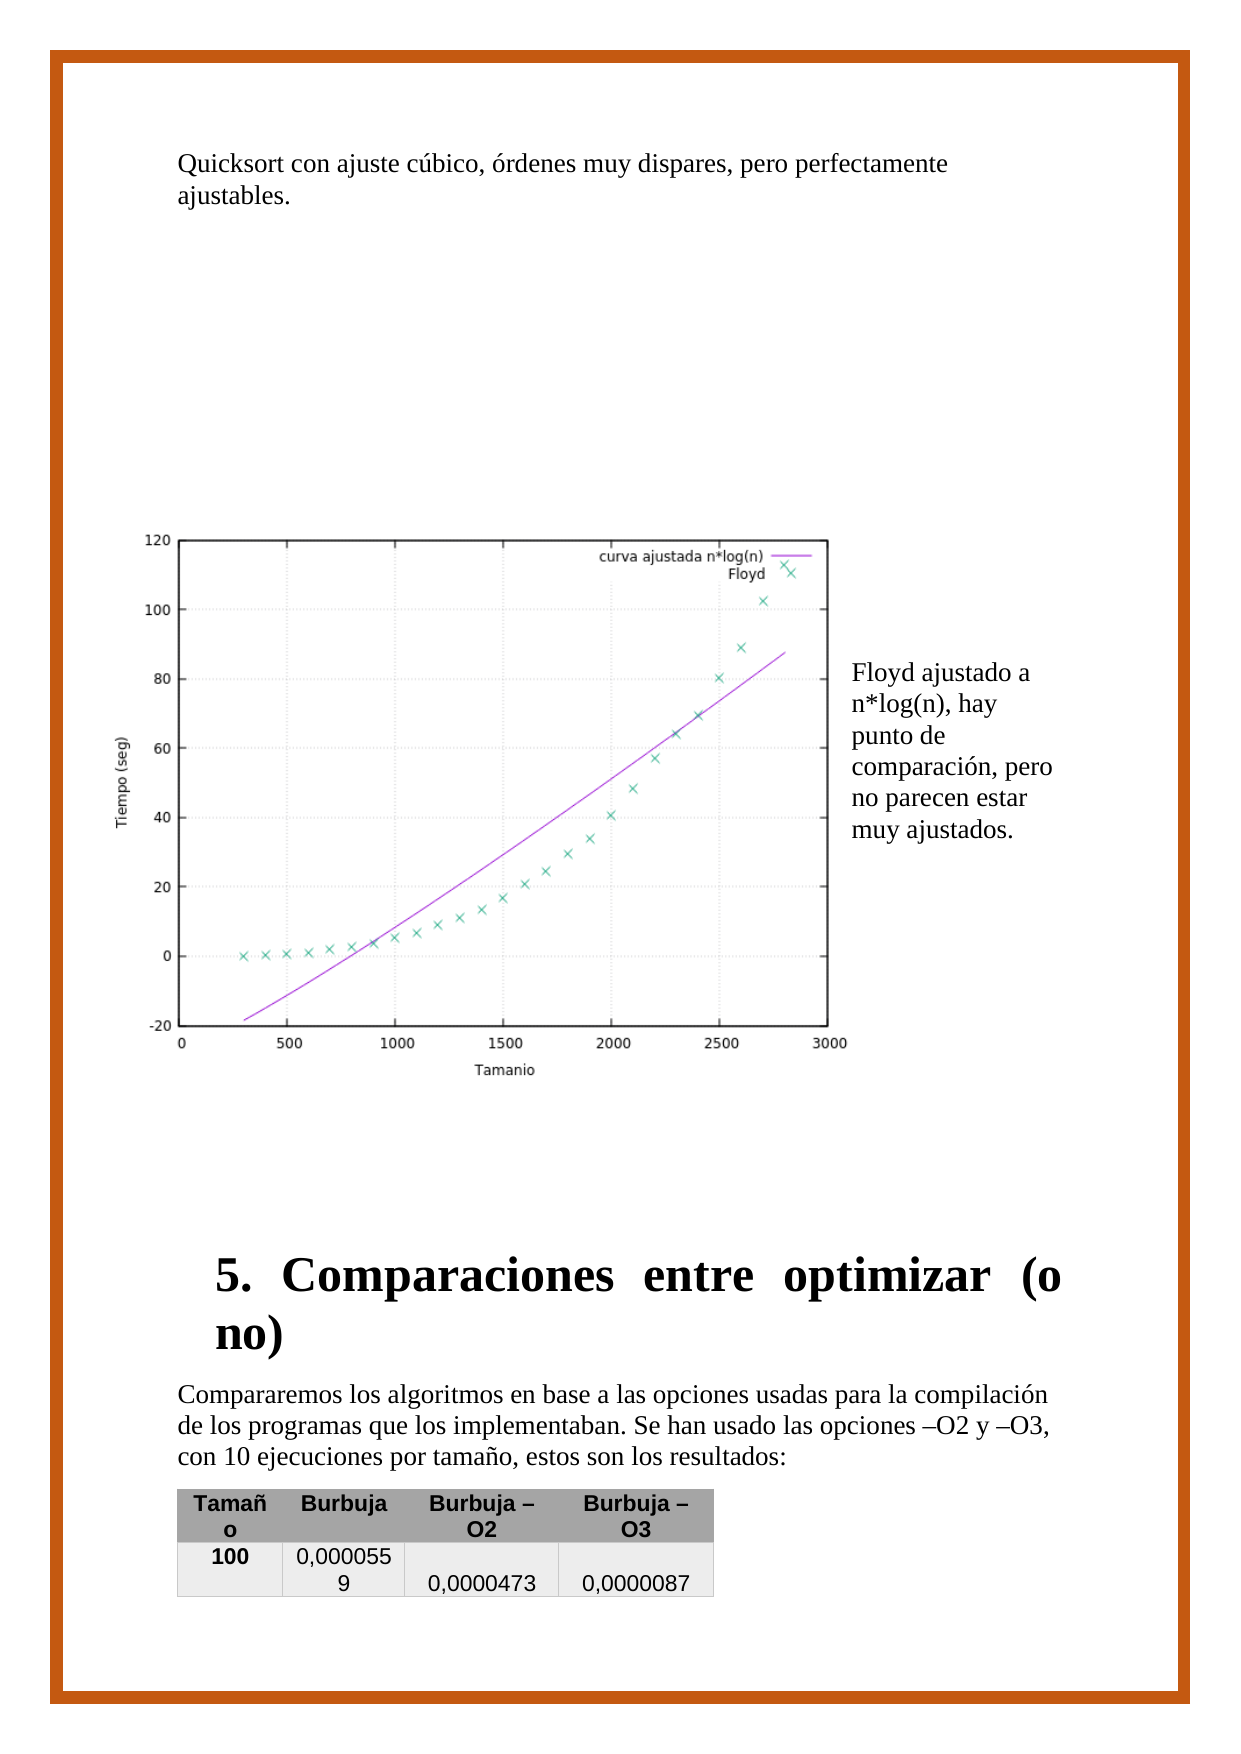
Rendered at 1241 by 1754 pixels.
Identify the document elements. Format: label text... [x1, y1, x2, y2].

table_header Tamaño [178, 1490, 283, 1542]
text 5. Comparaciones entre optimizar (o no) [215, 1245, 1063, 1361]
table_cell 0,0000559 [283, 1543, 404, 1596]
text Floyd ajustado a n*log(n), hay punto de comparación, pero no parecen estar muy ajustados. [852, 656, 1063, 844]
table_header Burbuja –O2 [405, 1490, 559, 1542]
table_cell 0,0000473 [405, 1543, 558, 1596]
text Compararemos los algoritmos en base a las opciones usadas para la compilación de los programas que los implementaban. Se han usado las opciones –O2 y –O3, con 10 ejecuciones por tamaño, estos son los resultados: [177, 1378, 1063, 1472]
text Quicksort con ajuste cúbico, órdenes muy dispares, pero perfectamente ajustables. [177, 148, 1063, 210]
table_header Burbuja [283, 1490, 405, 1542]
table_cell 0,0000087 [559, 1543, 713, 1596]
table_cell 100 [178, 1543, 282, 1596]
table_header Burbuja –O3 [559, 1490, 713, 1542]
